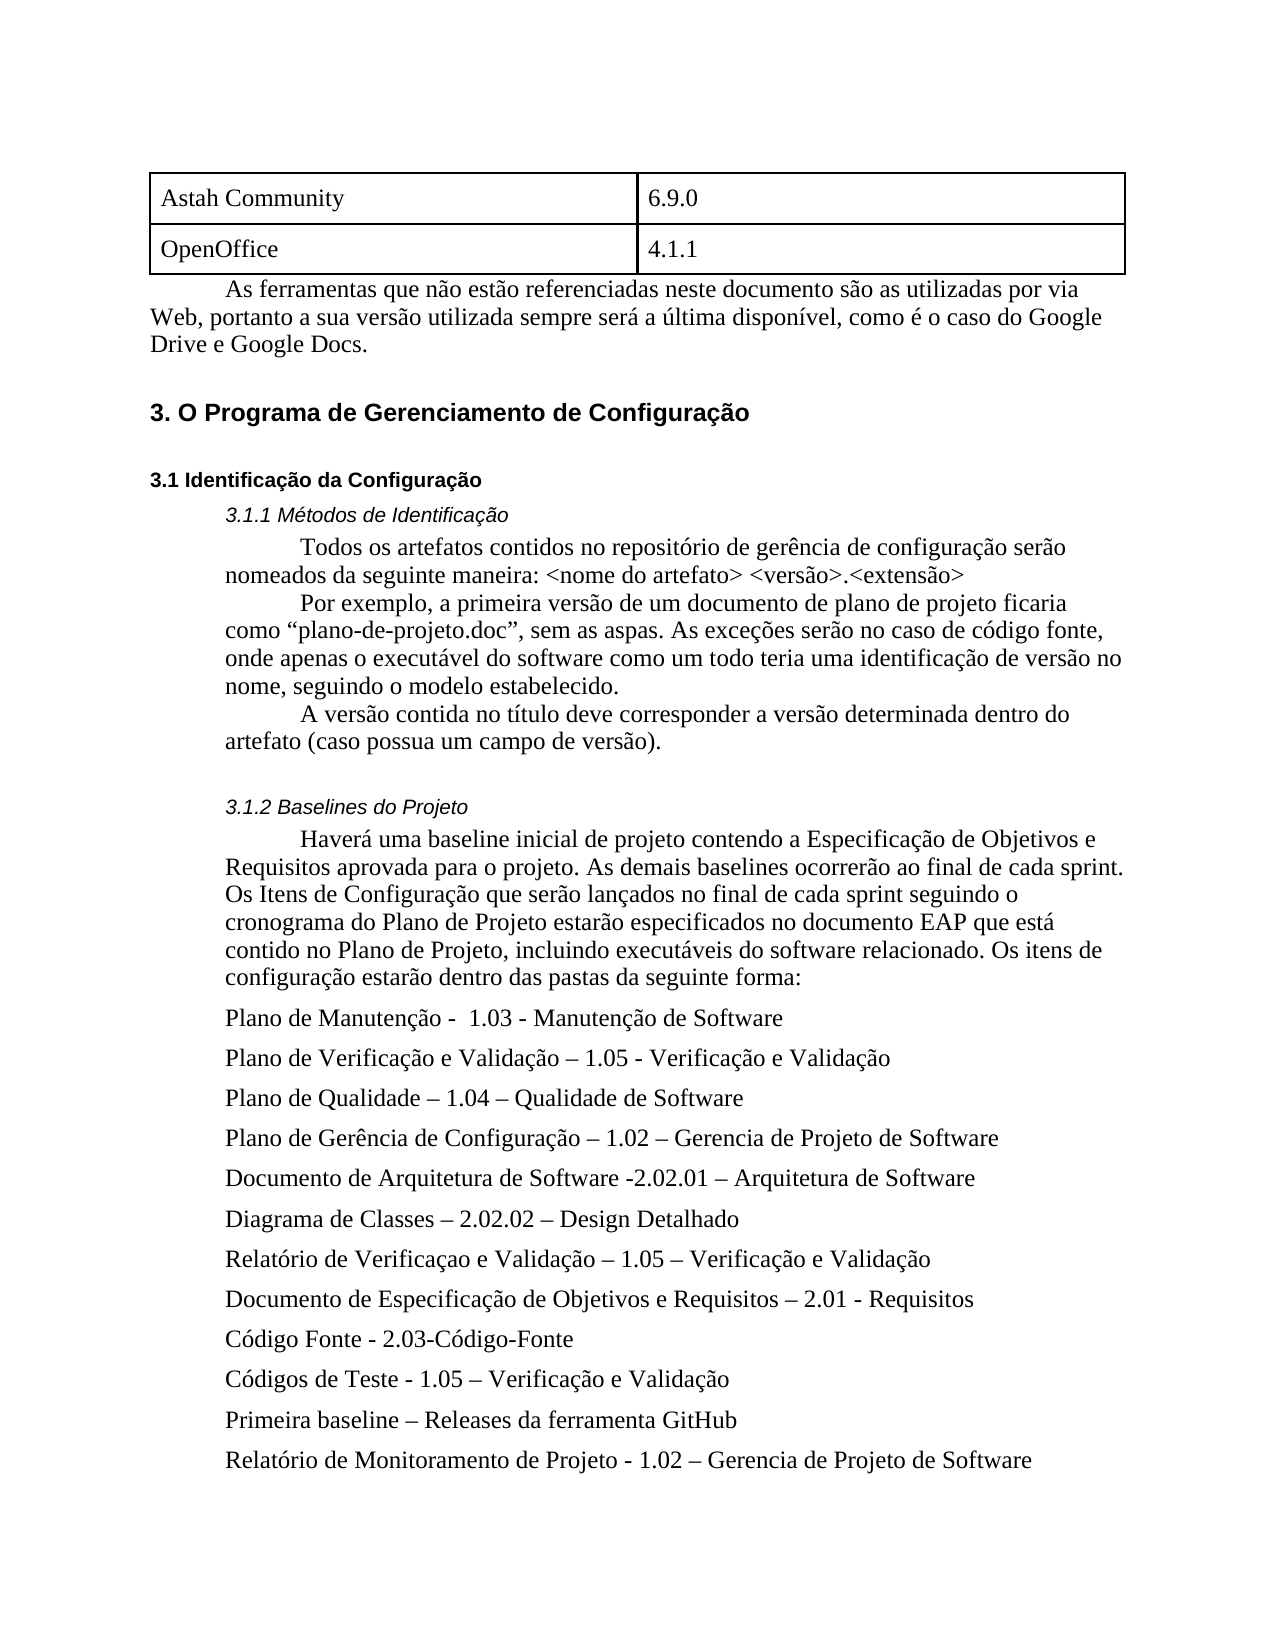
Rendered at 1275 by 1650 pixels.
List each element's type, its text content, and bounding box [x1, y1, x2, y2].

subtitle 3.1.2 Baselines do Projeto [225, 795, 1125, 819]
text Diagrama de Classes – 2.02.02 – Design Detalhado [225, 1205, 1125, 1232]
text Plano de Qualidade – 1.04 – Qualidade de Software [225, 1084, 1125, 1112]
text Plano de Manutenção - 1.03 - Manutenção de Software [225, 1004, 1125, 1031]
table_cell Astah Community [151, 174, 636, 222]
subtitle 3.1.1 Métodos de Identificação [225, 504, 1125, 527]
text Documento de Especificação de Objetivos e Requisitos – 2.01 - Requisitos [225, 1285, 1125, 1313]
subtitle 3.1 Identificação da Configuração [150, 468, 1125, 492]
text As ferramentas que não estão referenciadas neste documento são as utilizadas por via Web, portanto a sua versão utilizada sempre será a última disponível, como é o caso do Google Drive e Google Docs. [150, 275, 1125, 358]
table_cell 4.1.1 [639, 225, 1124, 273]
text Relatório de Verificaçao e Validação – 1.05 – Verificação e Validação [225, 1245, 1125, 1273]
table_cell 6.9.0 [639, 174, 1124, 222]
text Todos os artefatos contidos no repositório de gerência de configuração serão nomeados da seguinte maneira: <nome do artefato> <versão>.<extensão> [225, 533, 1125, 589]
text Relatório de Monitoramento de Projeto - 1.02 – Gerencia de Projeto de Software [225, 1446, 1125, 1474]
text Primeira baseline – Releases da ferramenta GitHub [225, 1406, 1125, 1433]
text Códigos de Teste - 1.05 – Verificação e Validação [225, 1366, 1125, 1393]
text Código Fonte - 2.03-Código-Fonte [225, 1325, 1125, 1353]
text Documento de Arquitetura de Software -2.02.01 – Arquitetura de Software [225, 1164, 1125, 1192]
text Haverá uma baseline inicial de projeto contendo a Especificação de Objetivos e Requisitos aprovada para o projeto. As demais baselines ocorrerão ao final de cada sprint. Os Itens de Configuração que serão lançados no final de cada sprint seguindo o cronograma do Plano de Projeto estarão especificados no documento EAP que está contido no Plano de Projeto, incluindo executáveis do software relacionado. Os itens de configuração estarão dentro das pastas da seguinte forma: [225, 825, 1125, 991]
table_cell OpenOffice [151, 225, 636, 273]
subtitle 3. O Programa de Gerenciamento de Configuração [150, 398, 1125, 426]
text A versão contida no título deve corresponder a versão determinada dentro do artefato (caso possua um campo de versão). [225, 700, 1125, 755]
text Plano de Gerência de Configuração – 1.02 – Gerencia de Projeto de Software [225, 1124, 1125, 1152]
text Plano de Verificação e Validação – 1.05 - Verificação e Validação [225, 1044, 1125, 1072]
text Por exemplo, a primeira versão de um documento de plano de projeto ficaria como “plano-de-projeto.doc”, sem as aspas. As exceções serão no caso de código fonte, onde apenas o executável do software como um todo teria uma identificação de versão no nome, seguindo o modelo estabelecido. [225, 589, 1125, 700]
